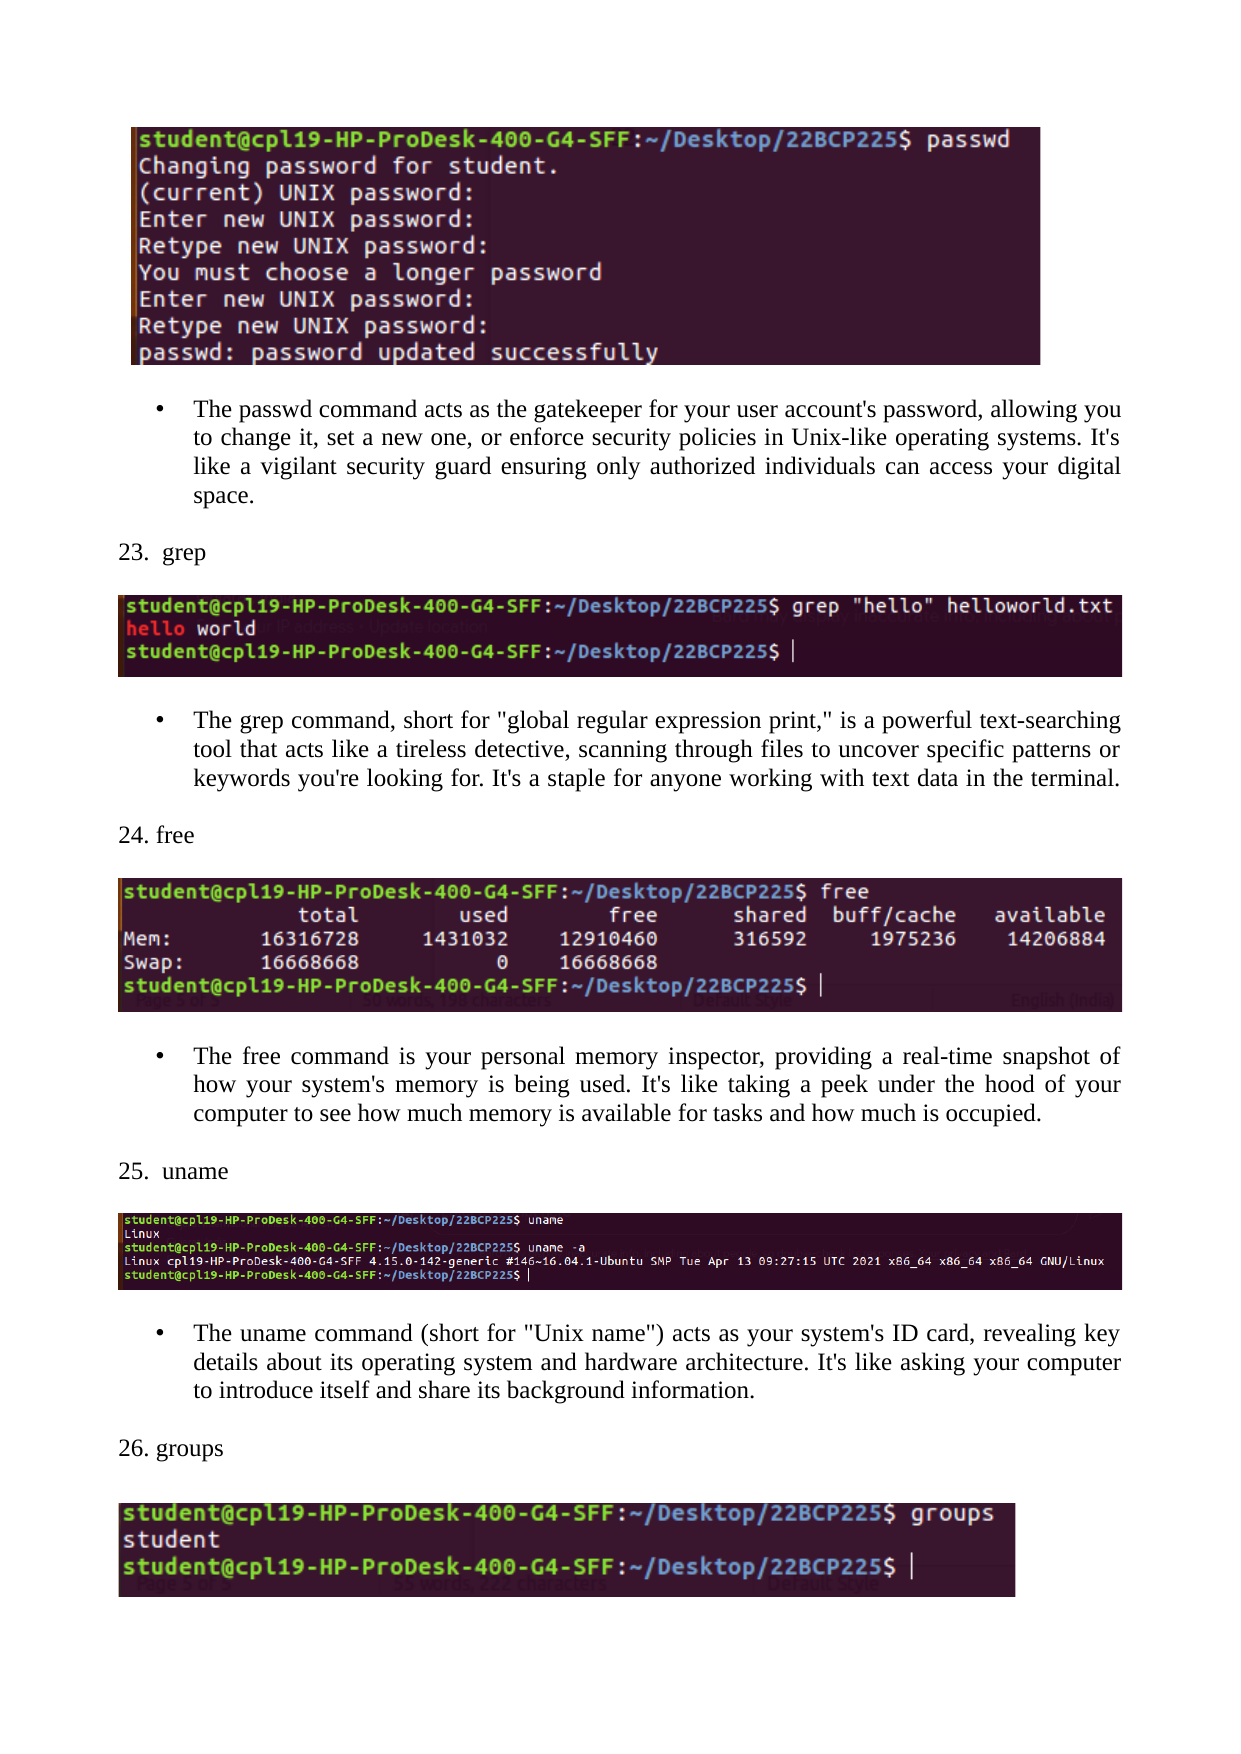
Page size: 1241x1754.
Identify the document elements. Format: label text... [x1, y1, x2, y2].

picture [118, 595, 1123, 677]
text 24. free [118, 821, 1122, 849]
list The passwd command acts as the gatekeeper for your user account's password, allowing you to change it, set a new one, or enforce security policies in Unix-like operating systems. It's like a vigilant security guard ensuring only authorized individuals can access your digital space. [156, 394, 1122, 509]
text 25. uname [118, 1156, 1122, 1184]
picture [118, 878, 1123, 1012]
list The grep command, short for "global regular expression print," is a powerful text-searching tool that acts like a tireless detective, scanning through files to uncover specific patterns or keywords you're looking for. It's a staple for anyone working with text data in the terminal. [156, 706, 1122, 821]
picture [131, 127, 1041, 365]
list The uname command (short for "Unix name") acts as your system's ID card, revealing key details about its operating system and hardware architecture. It's like asking your computer to introduce itself and share its background information. [156, 1318, 1122, 1404]
picture [118, 1503, 1016, 1597]
text 26. groups [118, 1433, 1122, 1462]
text 23. grep [118, 537, 1122, 566]
picture [118, 1213, 1123, 1290]
list The free command is your personal memory inspector, providing a real-time snapshot of how your system's memory is being used. It's like taking a peek under the hood of your computer to see how much memory is available for tasks and how much is occupied. [156, 1041, 1122, 1127]
